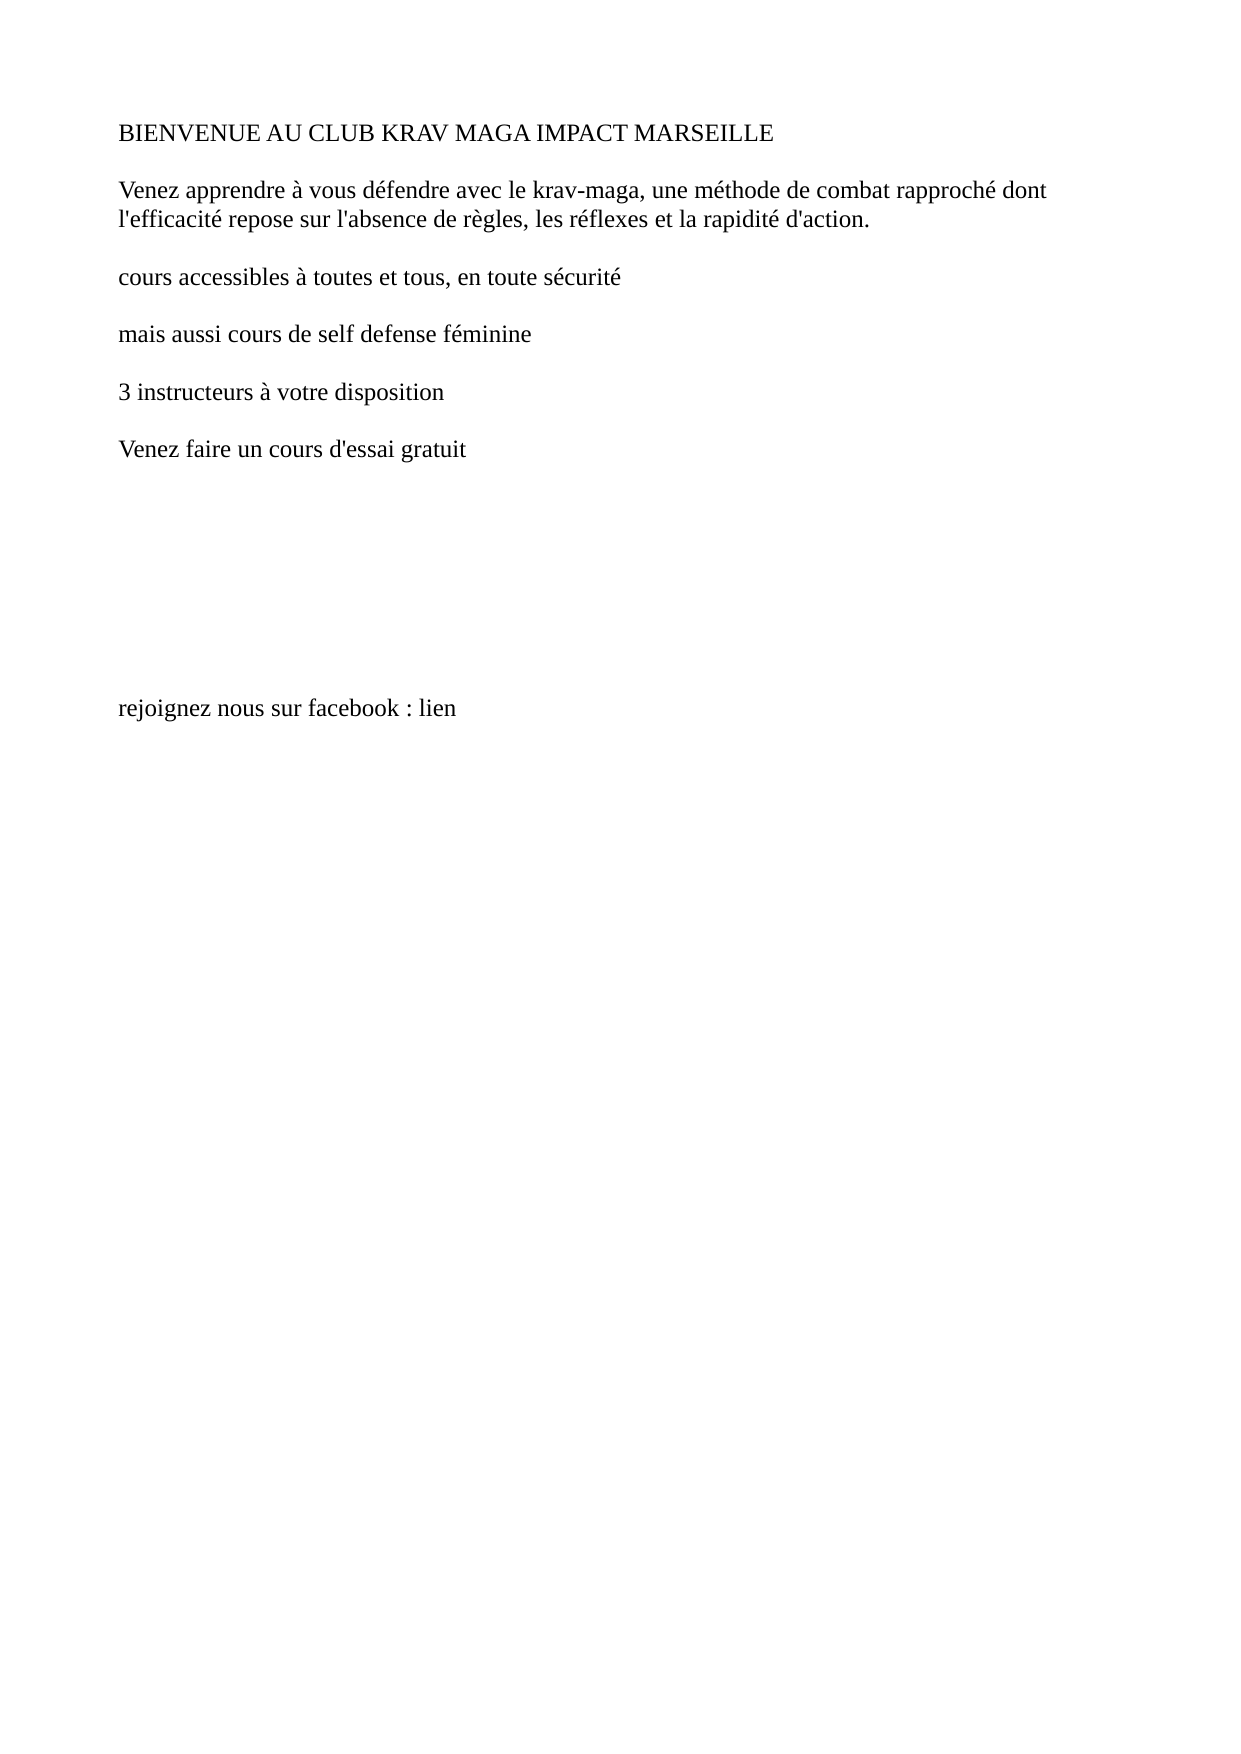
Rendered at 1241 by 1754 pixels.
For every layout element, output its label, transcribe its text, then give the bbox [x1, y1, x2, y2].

text cours accessibles à toutes et tous, en toute sécurité [118, 262, 1122, 291]
text rejoignez nous sur facebook : lien [118, 693, 1122, 722]
text mais aussi cours de self defense féminine [118, 319, 1122, 348]
text BIENVENUE AU CLUB KRAV MAGA IMPACT MARSEILLE [118, 118, 1122, 147]
text Venez faire un cours d'essai gratuit [118, 434, 1122, 463]
text 3 instructeurs à votre disposition [118, 377, 1122, 406]
text Venez apprendre à vous défendre avec le krav-maga, une méthode de combat rapproché dont l'efficacité repose sur l'absence de règles, les réflexes et la rapidité d'action. [118, 176, 1122, 233]
